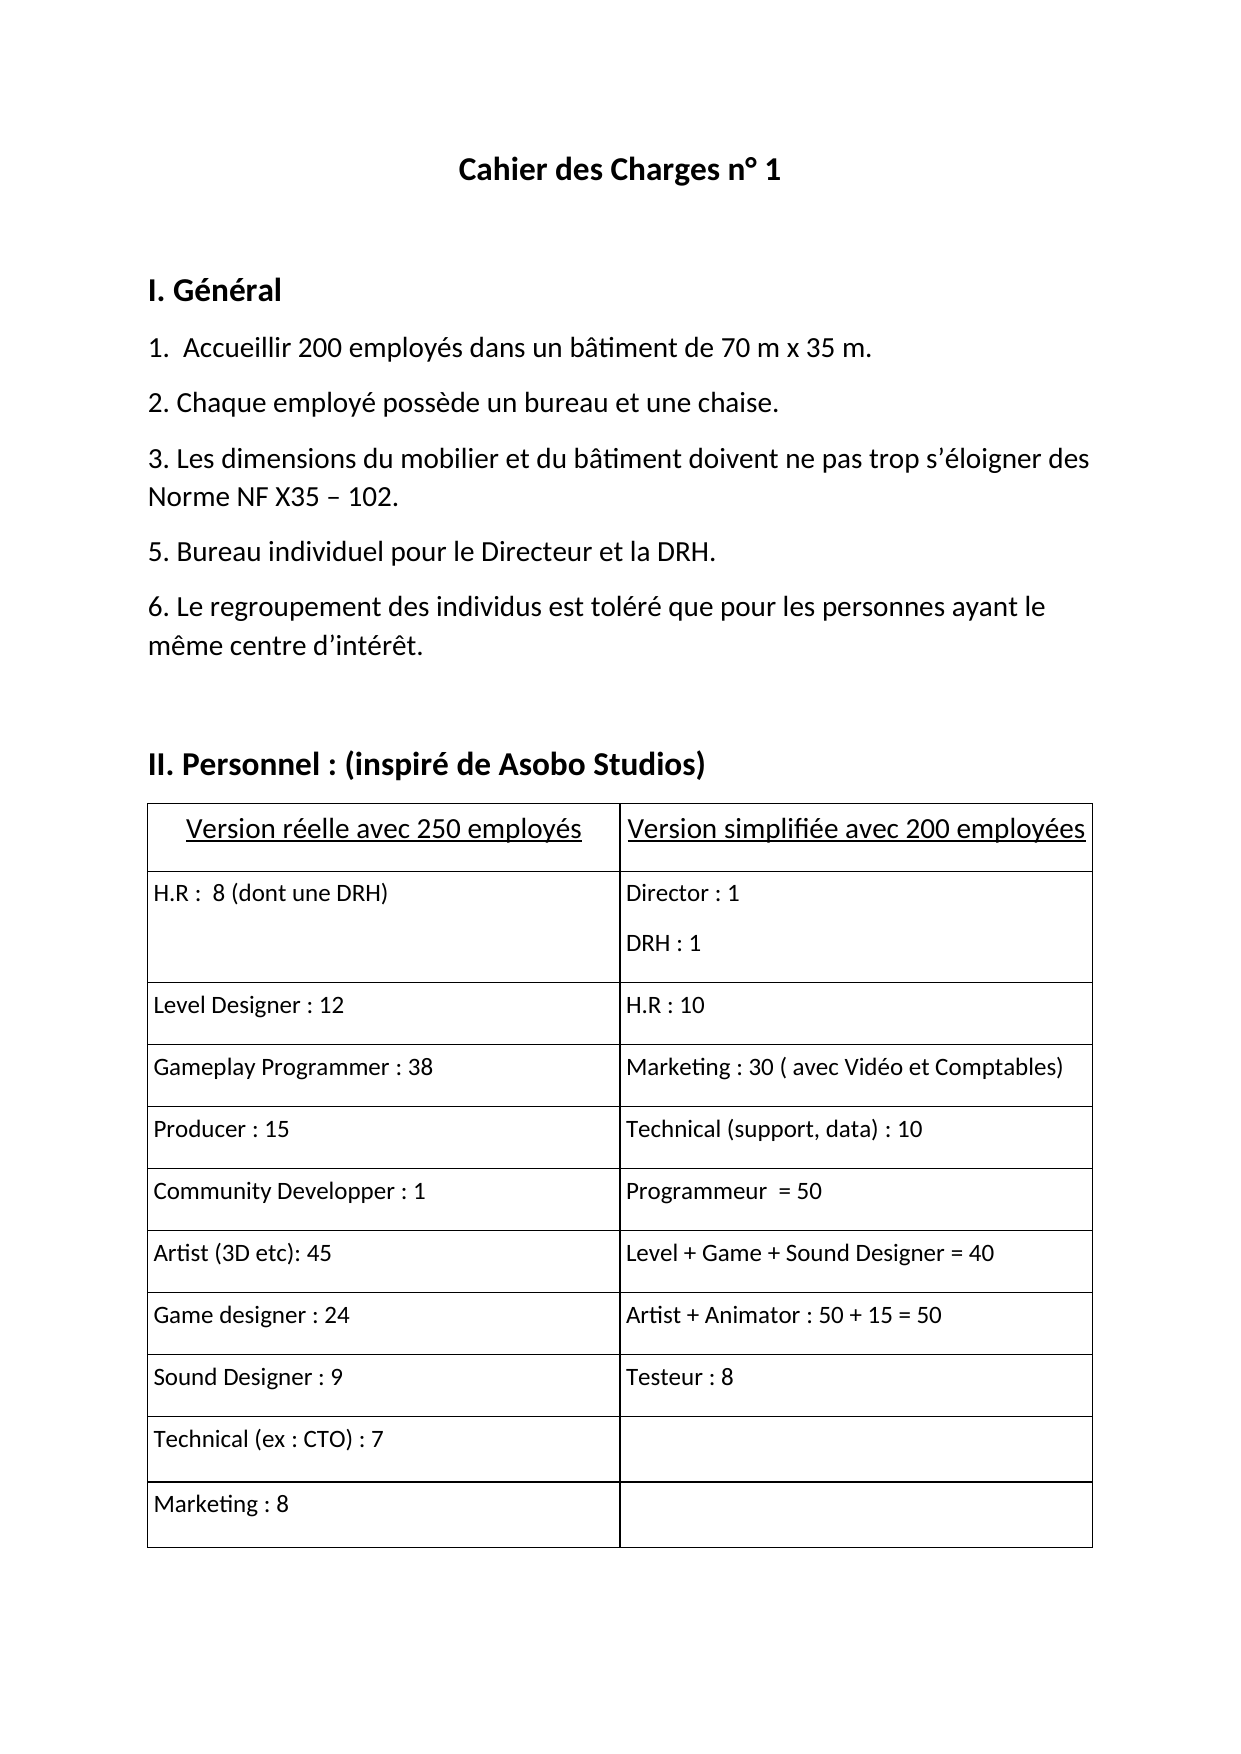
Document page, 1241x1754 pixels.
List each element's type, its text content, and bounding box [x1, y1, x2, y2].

text 5. Bureau individuel pour le Directeur et la DRH. [148, 533, 1093, 569]
table_header Version réelle avec 250 employés [148, 804, 619, 871]
table_cell H.R : 8 (dont une DRH) [148, 872, 619, 982]
table_cell Level + Game + Sound Designer = 40 [621, 1231, 1092, 1292]
table_cell Technical (ex : CTO) : 7 [148, 1417, 619, 1481]
table_cell Community Developper : 1 [148, 1169, 619, 1230]
text Cahier des Charges n° 1 [148, 148, 1093, 188]
table_cell Gameplay Programmer : 38 [148, 1045, 619, 1106]
table_cell Testeur : 8 [621, 1355, 1092, 1416]
table_cell Artist + Animator : 50 + 15 = 50 [621, 1293, 1092, 1354]
table_cell Sound Designer : 9 [148, 1355, 619, 1416]
table_cell [621, 1483, 1092, 1547]
table_cell Level Designer : 12 [148, 983, 619, 1044]
text II. Personnel : (inspiré de Asobo Studios) [148, 742, 1093, 783]
table_cell Marketing : 8 [148, 1483, 619, 1547]
table_header Version simplifiée avec 200 employées [621, 804, 1092, 871]
text I. Général [148, 269, 1093, 309]
table_cell Marketing : 30 ( avec Vidéo et Comptables) [621, 1045, 1092, 1106]
table_cell Director : 1 DRH : 1 [621, 872, 1092, 982]
text 3. Les dimensions du mobilier et du bâtiment doivent ne pas trop s’éloigner des Norme NF X35 – 102. [148, 440, 1093, 514]
table_cell Technical (support, data) : 10 [621, 1107, 1092, 1168]
table_cell [621, 1417, 1092, 1481]
text 2. Chaque employé possède un bureau et une chaise. [148, 384, 1093, 420]
text 6. Le regroupement des individus est toléré que pour les personnes ayant le même centre d’intérêt. [148, 588, 1093, 662]
table_cell Producer : 15 [148, 1107, 619, 1168]
table_cell Game designer : 24 [148, 1293, 619, 1354]
table_cell Artist (3D etc): 45 [148, 1231, 619, 1292]
table_cell Programmeur = 50 [621, 1169, 1092, 1230]
text 1. Accueillir 200 employés dans un bâtiment de 70 m x 35 m. [148, 329, 1093, 365]
table_cell H.R : 10 [621, 983, 1092, 1044]
